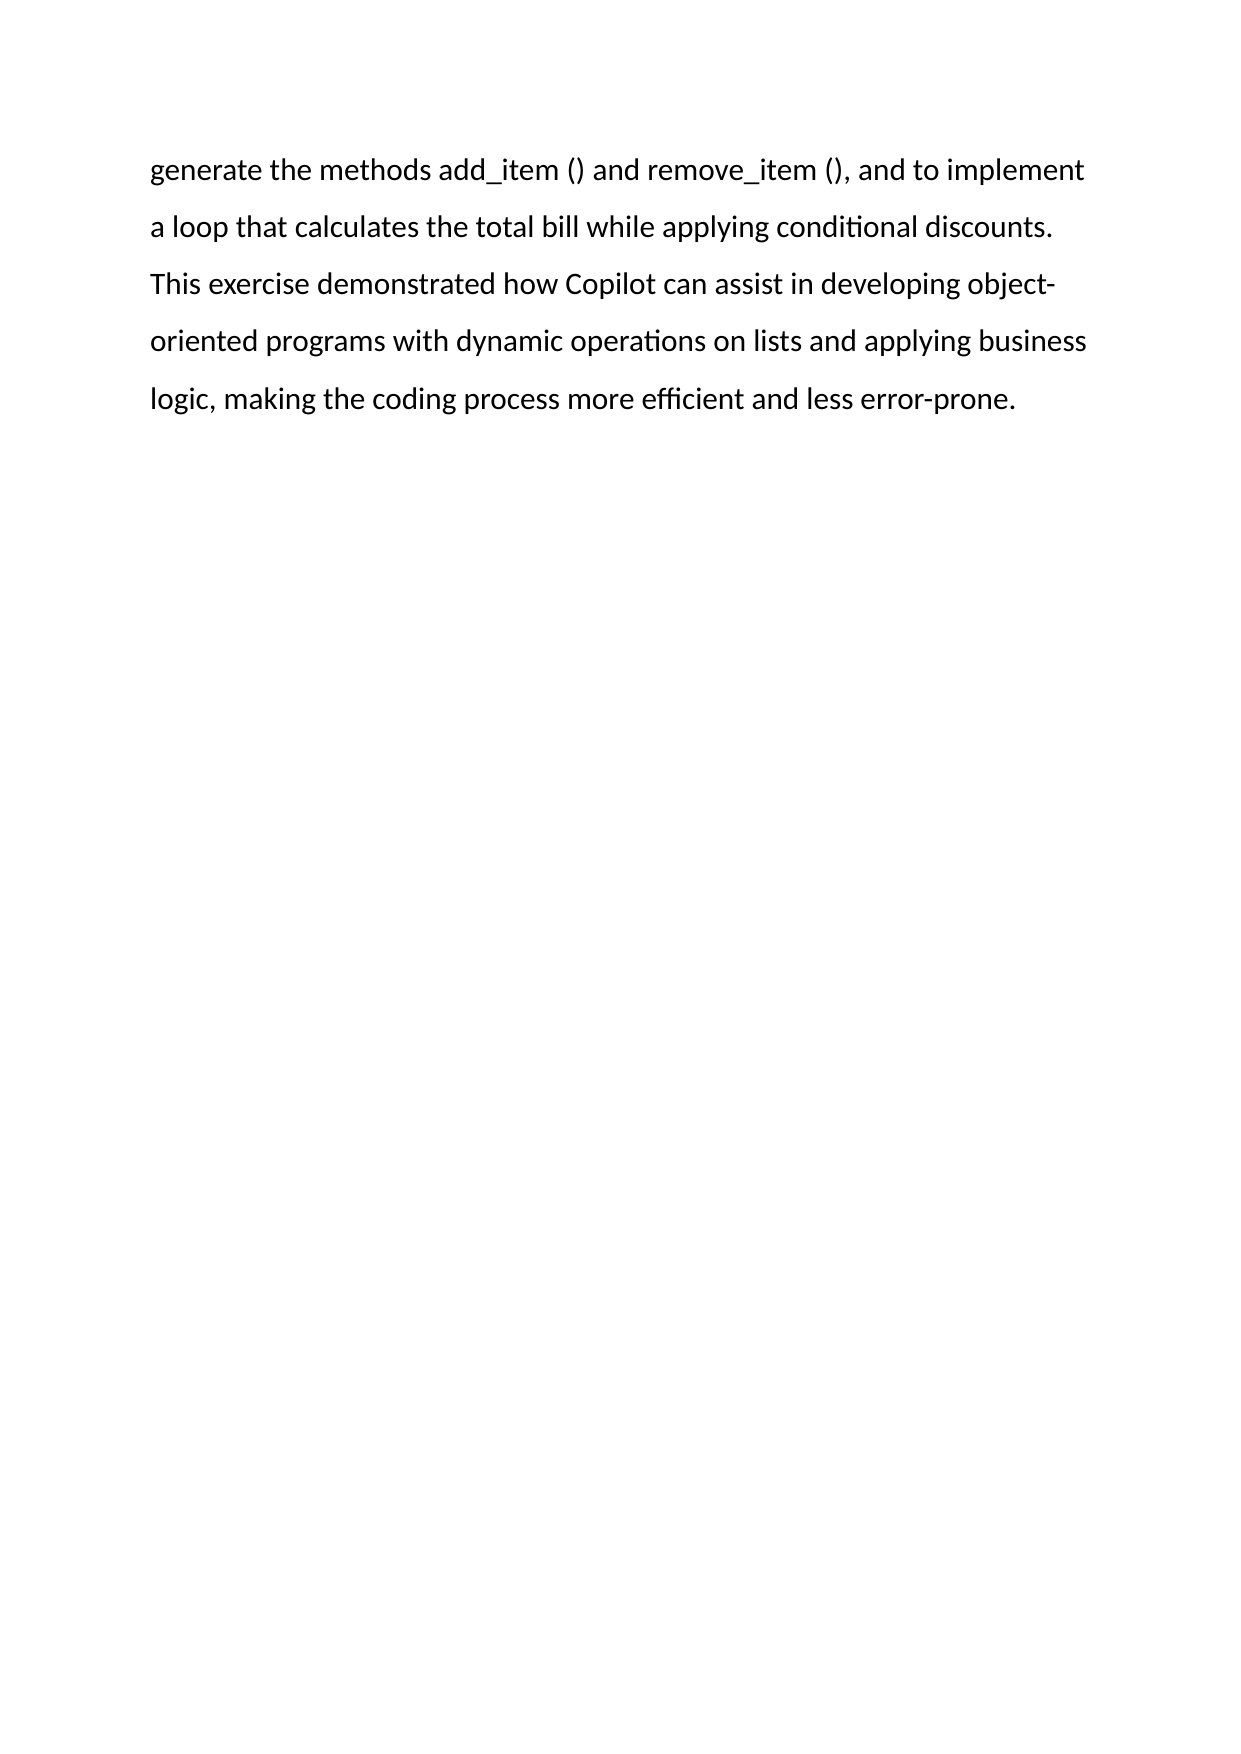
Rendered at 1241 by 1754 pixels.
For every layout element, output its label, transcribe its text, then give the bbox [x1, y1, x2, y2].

text generate the methods add_item () and remove_item (), and to implement a loop that calculates the total bill while applying conditional discounts. This exercise demonstrated how Copilot can assist in developing object-oriented programs with dynamic operations on lists and applying business logic, making the coding process more efficient and less error-prone. [150, 150, 1090, 417]
